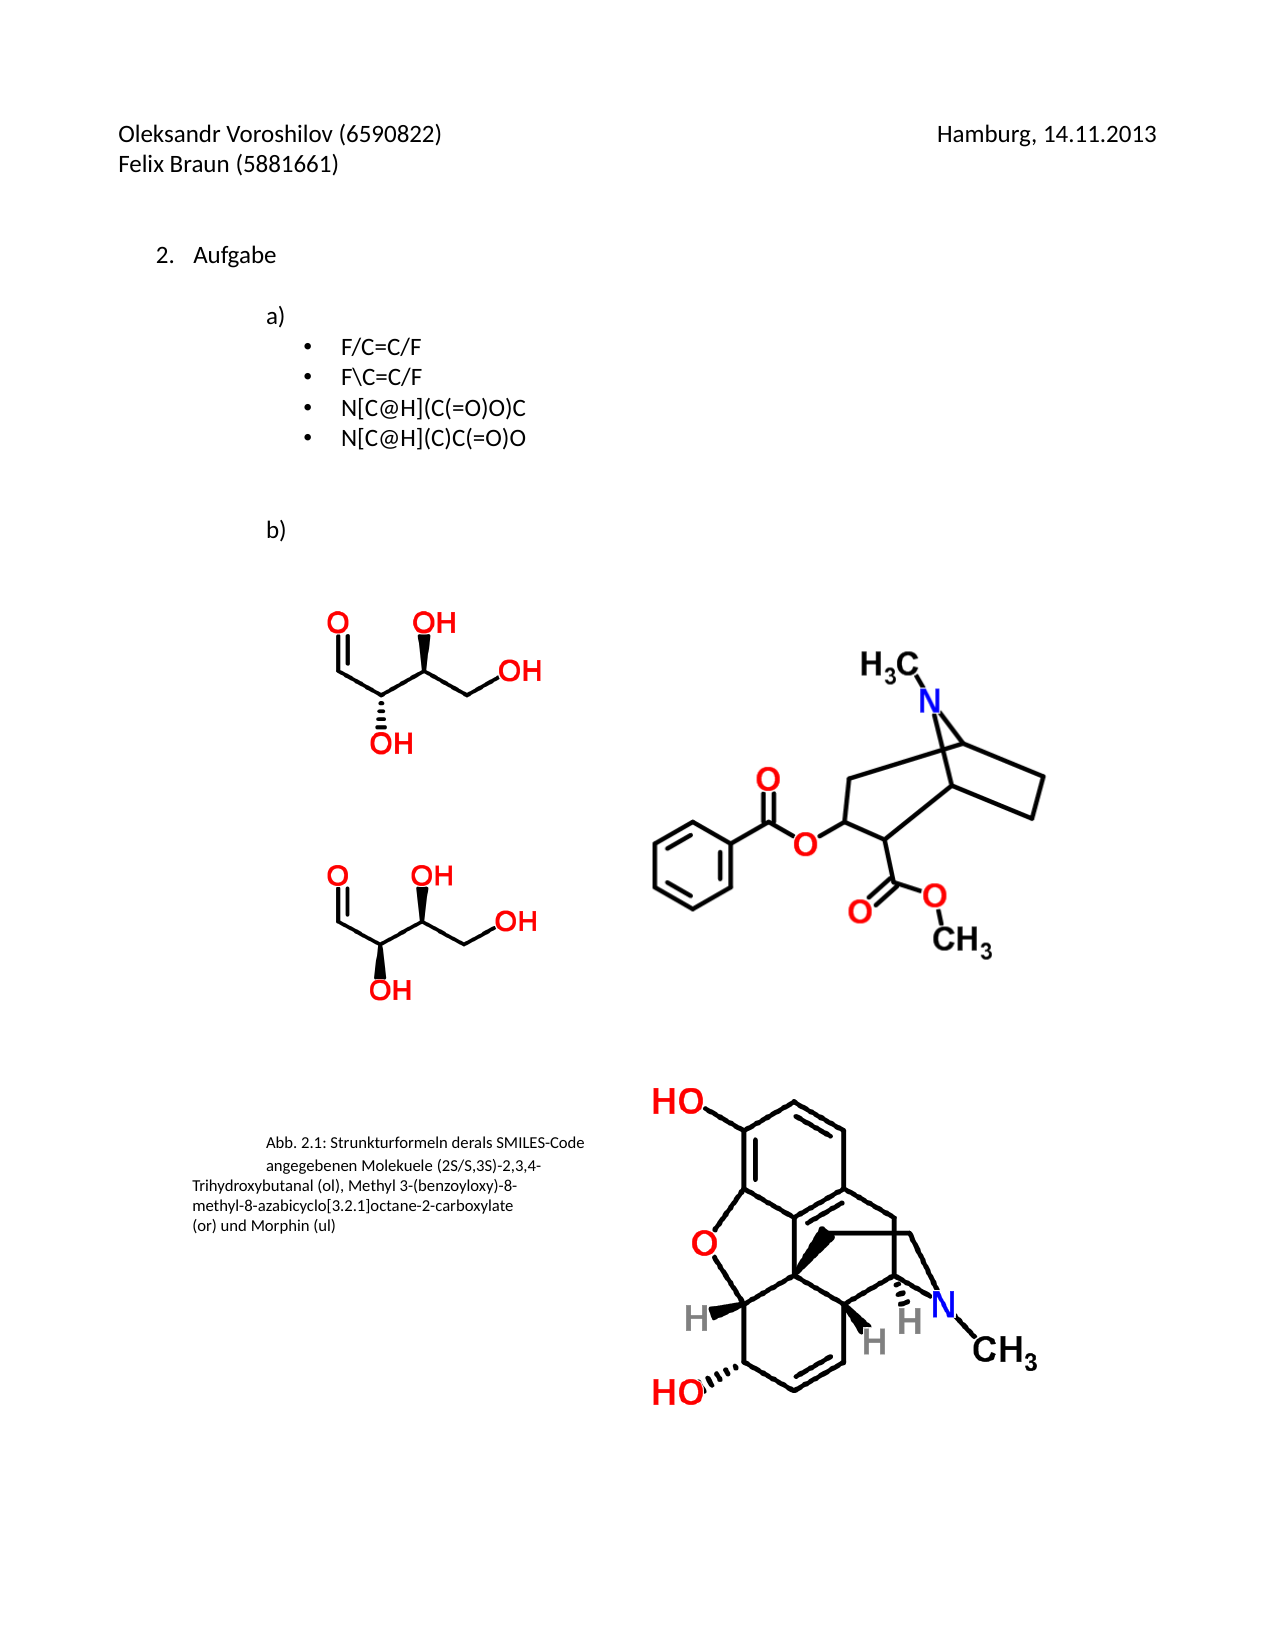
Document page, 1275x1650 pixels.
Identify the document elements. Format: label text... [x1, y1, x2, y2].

list F\C=C/F [303, 361, 1157, 392]
picture [596, 549, 1100, 1456]
list N[C@H](C)C(=O)O [303, 422, 1157, 453]
text b) [118, 514, 1157, 544]
text a) [118, 300, 1157, 331]
list N[C@H](C(=O)O)C [303, 392, 1157, 422]
picture [286, 547, 562, 1061]
text [1048, 1124, 1157, 1236]
list F/C=C/F [303, 331, 1157, 361]
text Abb. 2.1: Strunkturformeln derals SMILES-Code angegebenen Molekuele (2S/S,3S)-2,3,4- Trihydroxybutanal (ol), Methyl 3-(benzoyloxy)-8- methyl-8-azabicyclo[3.2.1]octane-2-carboxylate (or) und Morphin (ul) [118, 1124, 627, 1236]
list Aufgabe [156, 239, 1157, 270]
